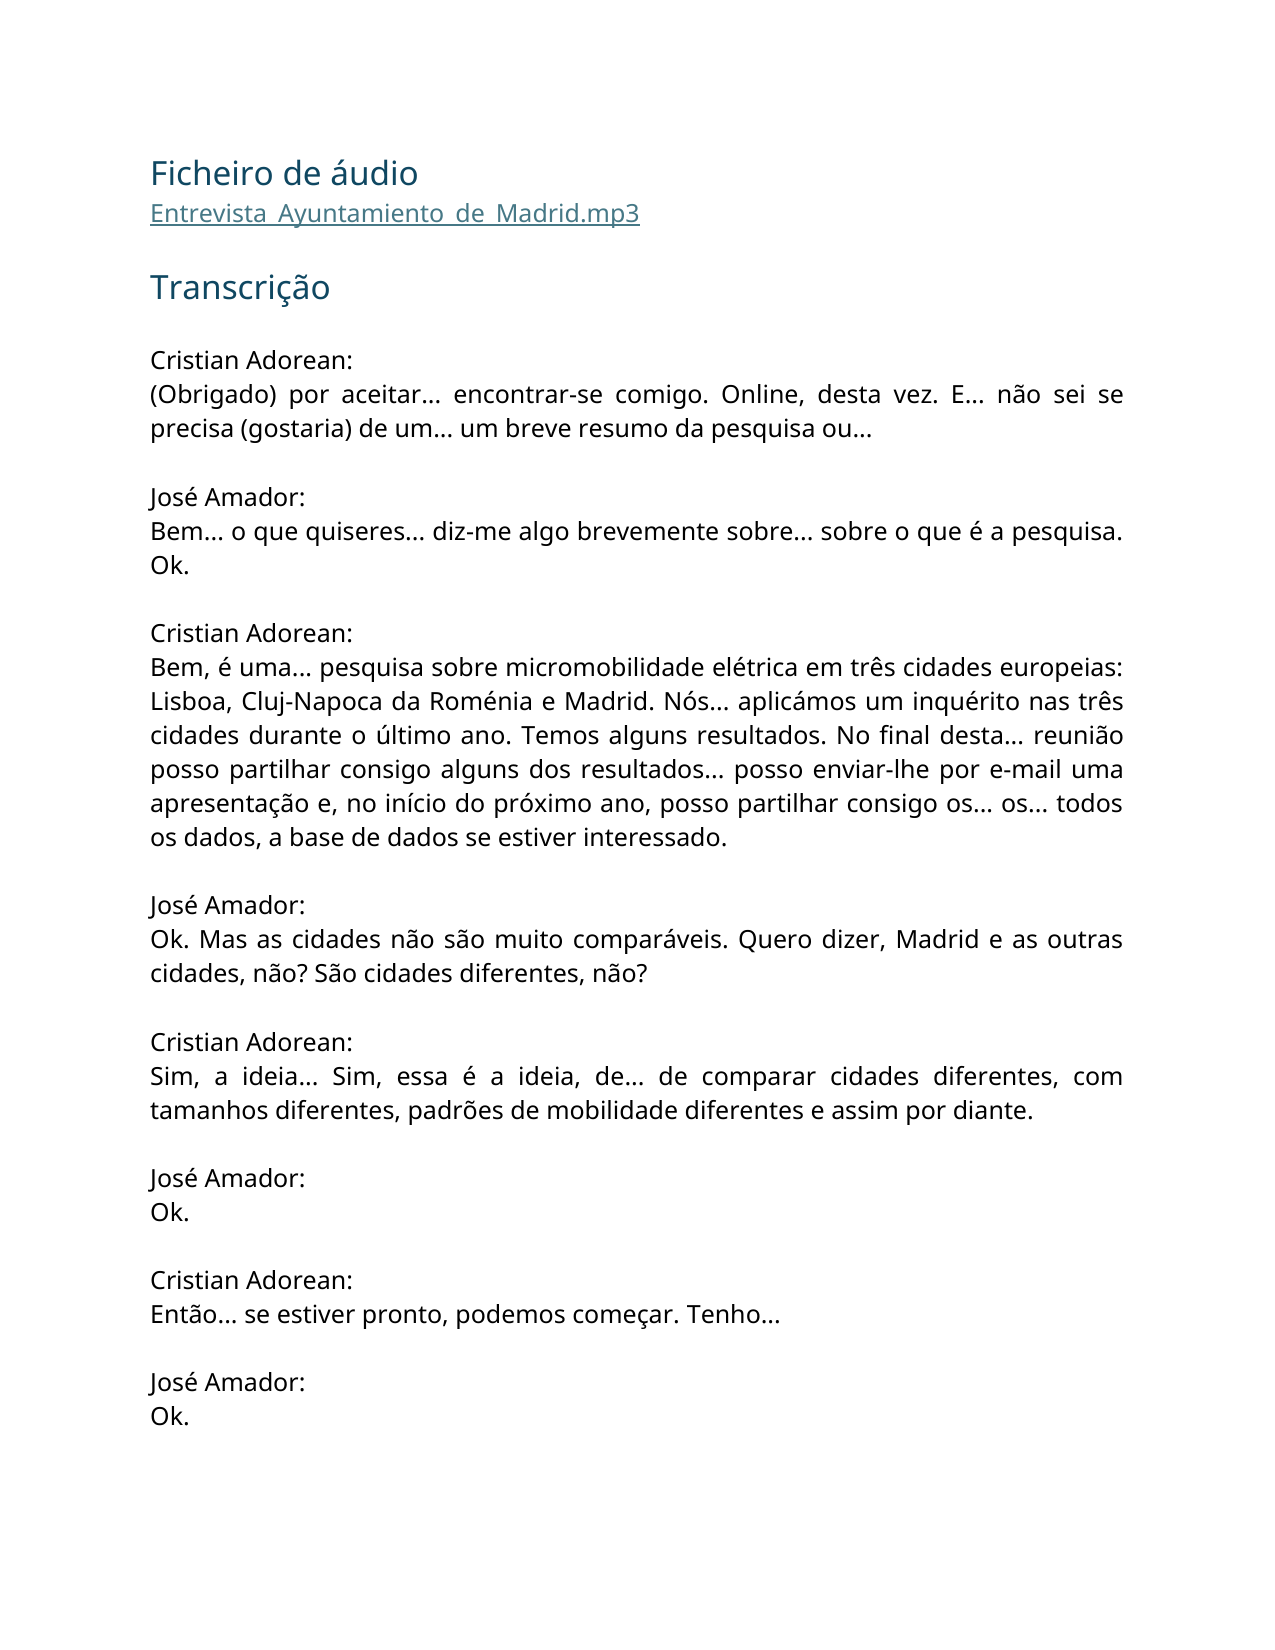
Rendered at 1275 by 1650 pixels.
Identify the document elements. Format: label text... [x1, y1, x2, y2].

text Então... se estiver pronto, podemos começar. Tenho... [150, 1297, 1125, 1331]
text Bem... o que quiseres... diz-me algo brevemente sobre... sobre o que é a pesquisa. Ok. [150, 513, 1125, 581]
text Transcrição [150, 263, 1125, 309]
text Cristian Adorean: [150, 343, 1125, 377]
text Cristian Adorean: [150, 1263, 1125, 1297]
text José Amador: [150, 479, 1125, 513]
text Sim, a ideia... Sim, essa é a ideia, de... de comparar cidades diferentes, com tamanhos diferentes, padrões de mobilidade diferentes e assim por diante. [150, 1058, 1125, 1126]
text Bem, é uma... pesquisa sobre micromobilidade elétrica em três cidades europeias: Lisboa, Cluj-Napoca da Roménia e Madrid. Nós... aplicámos um inquérito nas três cidades durante o último ano. Temos alguns resultados. No final desta... reunião posso partilhar consigo alguns dos resultados... posso enviar-lhe por e-mail uma apresentação e, no início do próximo ano, posso partilhar consigo os... os... todos os dados, a base de dados se estiver interessado. [150, 649, 1125, 854]
text José Amador: [150, 888, 1125, 922]
text Ok. [150, 1399, 1125, 1433]
text Ficheiro de áudio [150, 150, 1125, 195]
text José Amador: [150, 1161, 1125, 1194]
text Cristian Adorean: [150, 616, 1125, 649]
text José Amador: [150, 1365, 1125, 1399]
text Cristian Adorean: [150, 1024, 1125, 1058]
text Entrevista_Ayuntamiento_de_Madrid.mp3 [150, 195, 1125, 229]
text Ok. Mas as cidades não são muito comparáveis. Quero dizer, Madrid e as outras cidades, não? São cidades diferentes, não? [150, 922, 1125, 990]
text Ok. [150, 1194, 1125, 1229]
text (Obrigado) por aceitar... encontrar-se comigo. Online, desta vez. E... não sei se precisa (gostaria) de um... um breve resumo da pesquisa ou... [150, 377, 1125, 445]
